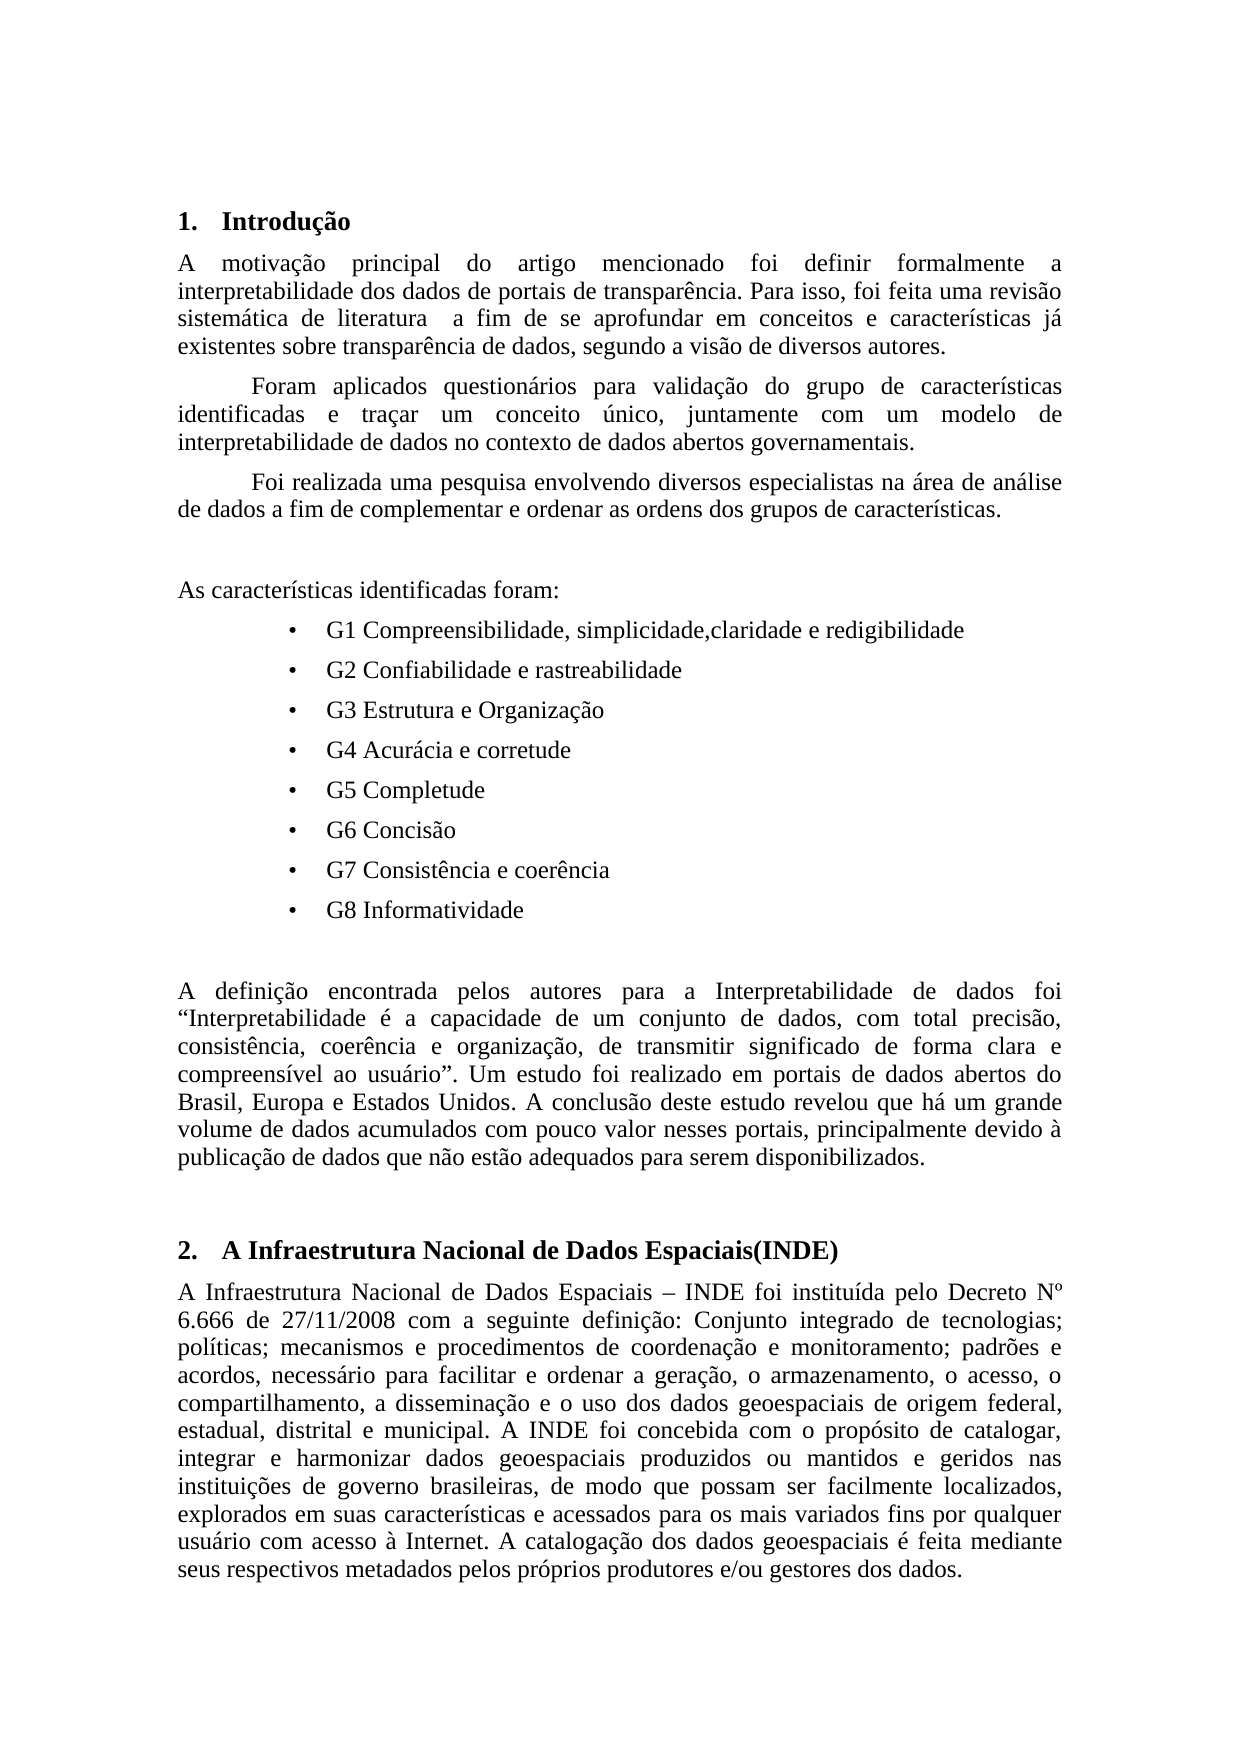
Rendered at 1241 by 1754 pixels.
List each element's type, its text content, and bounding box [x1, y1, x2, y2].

list G4 Acurácia e corretude [288, 736, 1063, 764]
list G8 Informatividade [288, 897, 1063, 924]
list G3 Estrutura e Organização [288, 696, 1063, 724]
text A Infraestrutura Nacional de Dados Espaciais – INDE foi instituída pelo Decreto Nº 6.666 de 27/11/2008 com a seguinte definição: Conjunto integrado de tecnologias; políticas; mecanismos e procedimentos de coordenação e monitoramento; padrões e acordos, necessário para facilitar e ordenar a geração, o armazenamento, o acesso, o compartilhamento, a disseminação e o uso dos dados geoespaciais de origem federal, estadual, distrital e municipal. A INDE foi concebida com o propósito de catalogar, integrar e harmonizar dados geoespaciais produzidos ou mantidos e geridos nas instituições de governo brasileiras, de modo que possam ser facilmente localizados, explorados em suas características e acessados para os mais variados fins por qualquer usuário com acesso à Internet. A catalogação dos dados geoespaciais é feita mediante seus respectivos metadados pelos próprios produtores e/ou gestores dos dados. [177, 1278, 1063, 1583]
text Foram aplicados questionários para validação do grupo de características identificadas e traçar um conceito único, juntamente com um modelo de interpretabilidade de dados no contexto de dados abertos governamentais. [177, 372, 1063, 455]
list G7 Consistência e coerência [288, 856, 1063, 884]
list G5 Completude [288, 776, 1063, 804]
text Foi realizada uma pesquisa envolvendo diversos especialistas na área de análise de dados a fim de complementar e ordenar as ordens dos grupos de características. [177, 468, 1063, 523]
title Introdução [177, 207, 1063, 237]
list G6 Concisão [288, 816, 1063, 844]
text As características identificadas foram: [177, 576, 1063, 603]
text A definição encontrada pelos autores para a Interpretabilidade de dados foi “Interpretabilidade é a capacidade de um conjunto de dados, com total precisão, consistência, coerência e organização, de transmitir significado de forma clara e compreensível ao usuário”. Um estudo foi realizado em portais de dados abertos do Brasil, Europa e Estados Unidos. A conclusão deste estudo revelou que há um grande volume de dados acumulados com pouco valor nesses portais, principalmente devido à publicação de dados que não estão adequados para serem disponibilizados. [177, 977, 1063, 1171]
list G2 Confiabilidade e rastreabilidade [288, 656, 1063, 684]
text A motivação principal do artigo mencionado foi definir formalmente a interpretabilidade dos dados de portais de transparência. Para isso, foi feita uma revisão sistemática de literatura a fim de se aprofundar em conceitos e características já existentes sobre transparência de dados, segundo a visão de diversos autores. [177, 249, 1063, 360]
list G1 Compreensibilidade, simplicidade,claridade e redigibilidade [288, 616, 1063, 643]
title A Infraestrutura Nacional de Dados Espaciais(INDE) [177, 1236, 1063, 1266]
